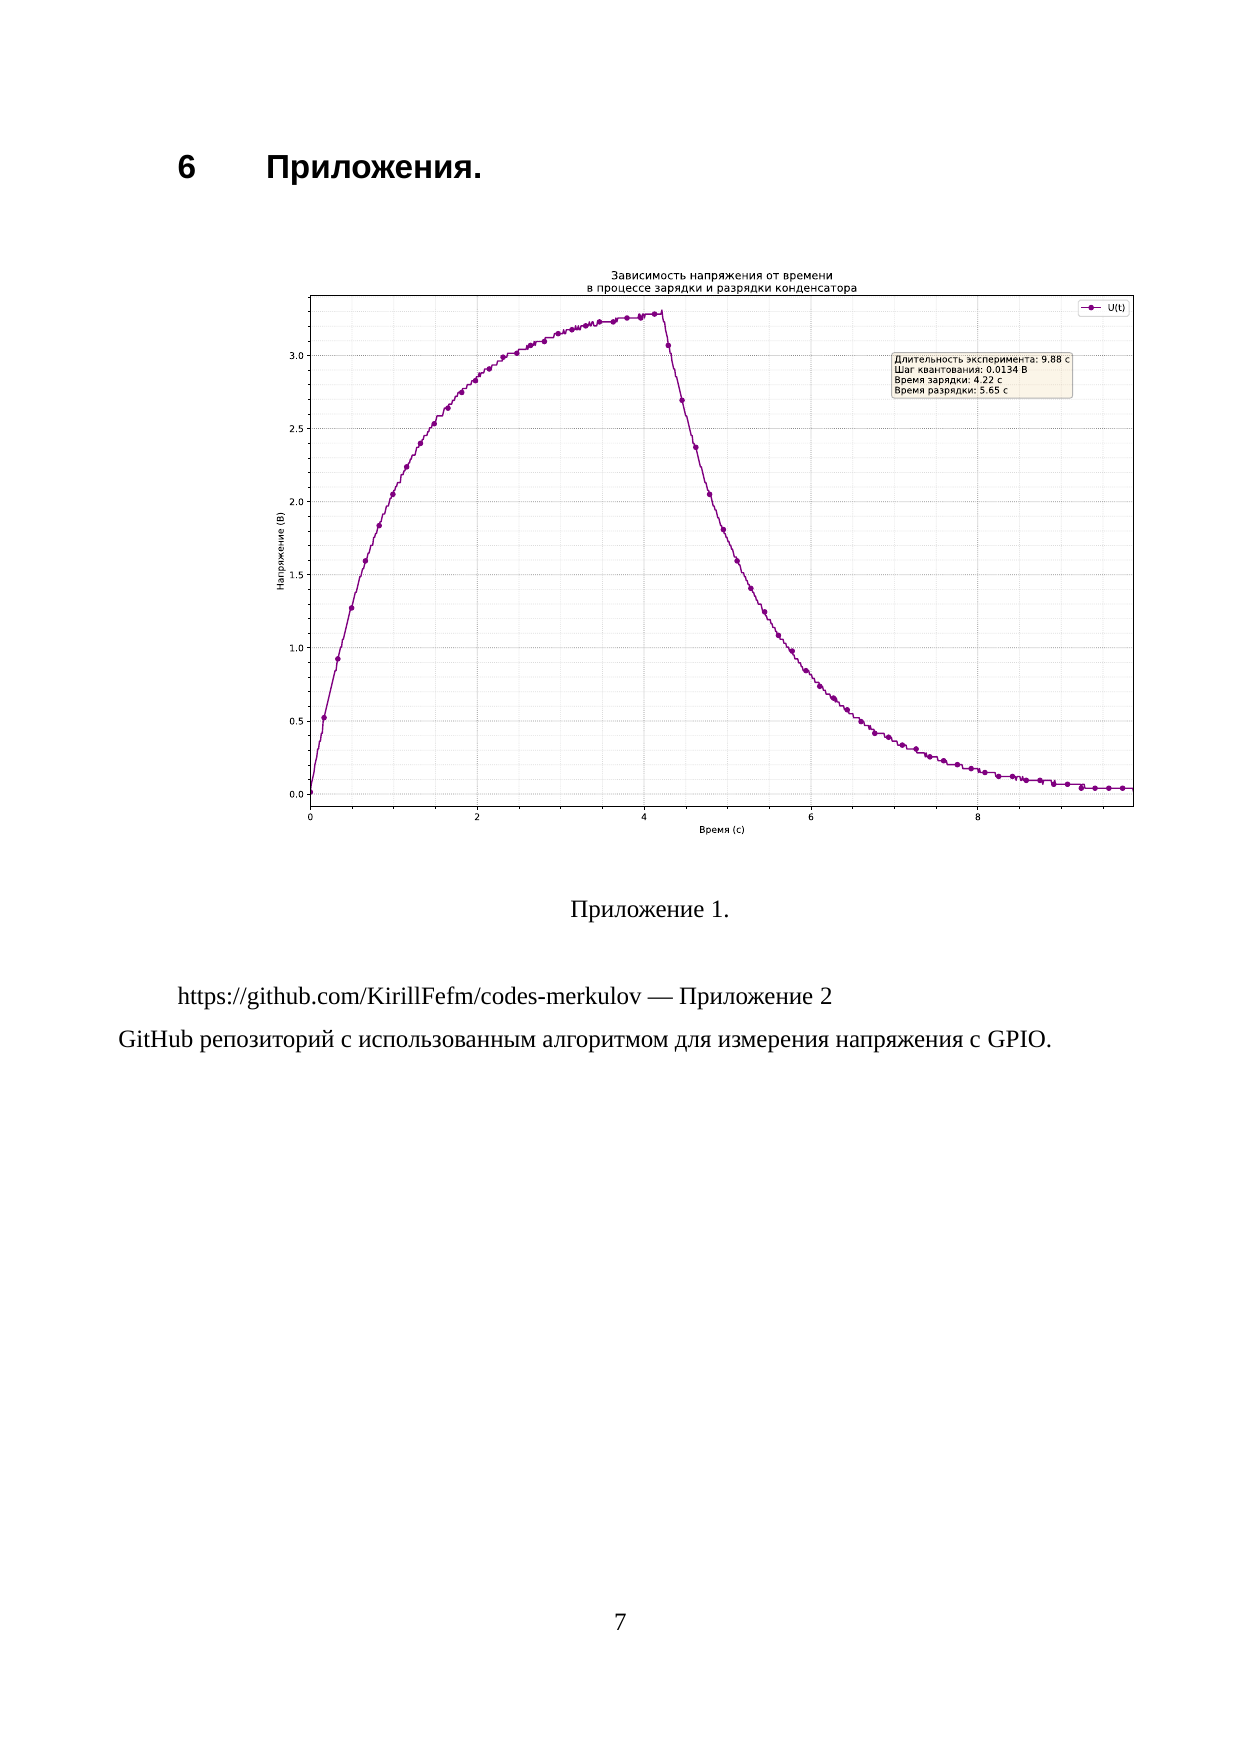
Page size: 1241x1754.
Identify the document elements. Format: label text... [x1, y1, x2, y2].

text GitHub репозиторий с использованным алгоритмом для измерения напряжения с GPIO. [118, 1024, 1122, 1053]
text https://github.com/KirillFefm/codes-merkulov — Приложение 2 [118, 981, 1122, 1009]
subtitle Приложения. [118, 148, 1122, 186]
text Приложение 1. [118, 894, 1122, 923]
